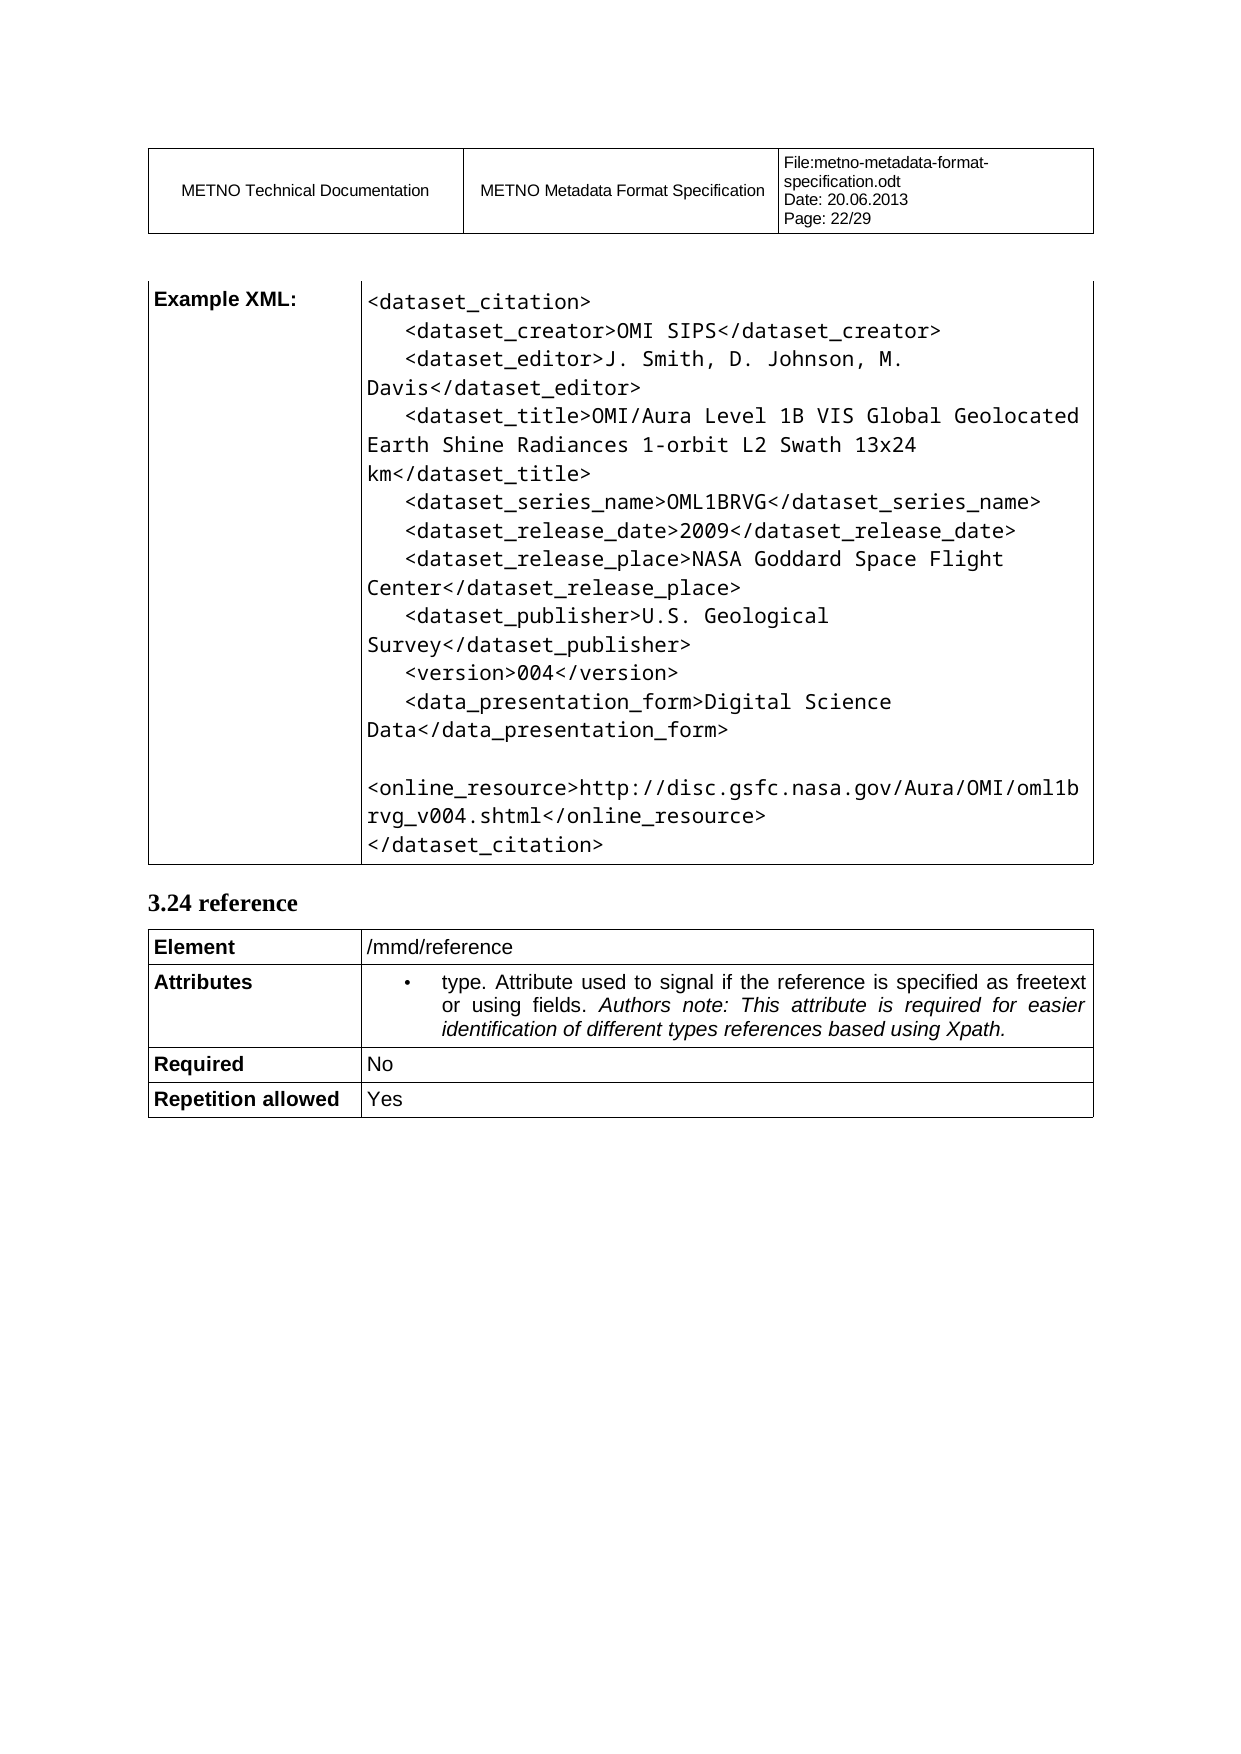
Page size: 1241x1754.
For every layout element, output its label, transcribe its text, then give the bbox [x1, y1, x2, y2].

table_cell Attributes [149, 965, 361, 1047]
table_cell No [362, 1048, 1093, 1082]
table_cell Required [149, 1048, 361, 1082]
table_cell type. Attribute used to signal if the reference is specified as freetext or using fields. Authors note: This attribute is required for easier identification of different types references based using Xpath. [362, 965, 1093, 1047]
table_cell Example XML: [149, 281, 361, 864]
table_cell Yes [362, 1083, 1093, 1117]
table_cell <dataset_citation> <dataset_creator>OMI SIPS</dataset_creator> <dataset_editor>J. Smith, D. Johnson, M. Davis</dataset_editor> <dataset_title>OMI/Aura Level 1B VIS Global Geolocated Earth Shine Radiances 1-orbit L2 Swath 13x24 km</dataset_title> <dataset_series_name>OML1BRVG</dataset_series_name> <dataset_release_date>2009</dataset_release_date> <dataset_release_place>NASA Goddard Space Flight Center</dataset_release_place> <dataset_publisher>U.S. Geological Survey</dataset_publisher> <version>004</version> <data_presentation_form>Digital Science Data</data_presentation_form> <online_resource>http://disc.gsfc.nasa.gov/Aura/OMI/oml1brvg_v004.shtml</online_resource> </dataset_citation> [362, 281, 1093, 864]
table_cell Repetition allowed [149, 1083, 361, 1117]
table_header /mmd/reference [362, 930, 1093, 964]
table_header Element [149, 930, 361, 964]
subtitle reference [148, 889, 1093, 917]
